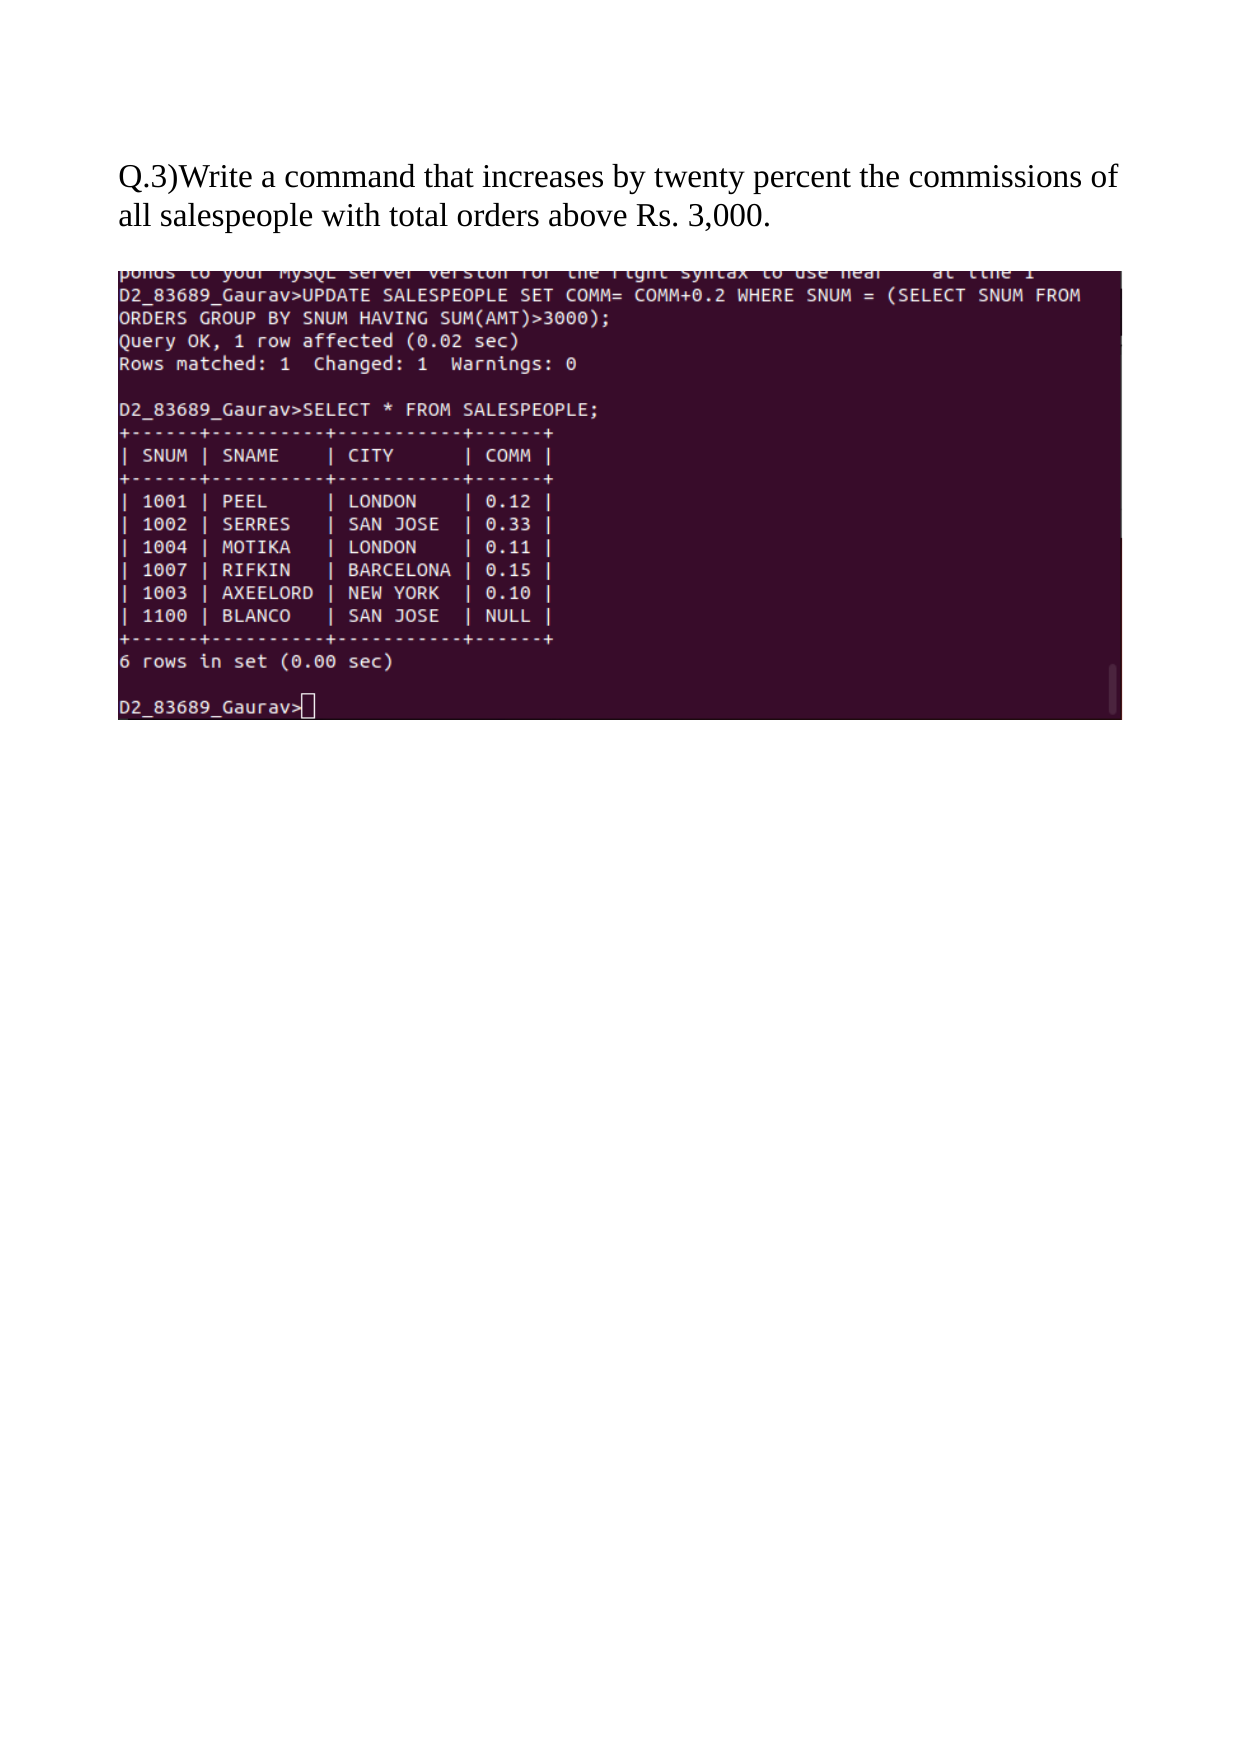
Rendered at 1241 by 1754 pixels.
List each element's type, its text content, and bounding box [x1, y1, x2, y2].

text Q.3)Write a command that increases by twenty percent the commissions of all salespeople with total orders above Rs. 3,000. [118, 156, 1122, 233]
picture [118, 271, 1123, 720]
